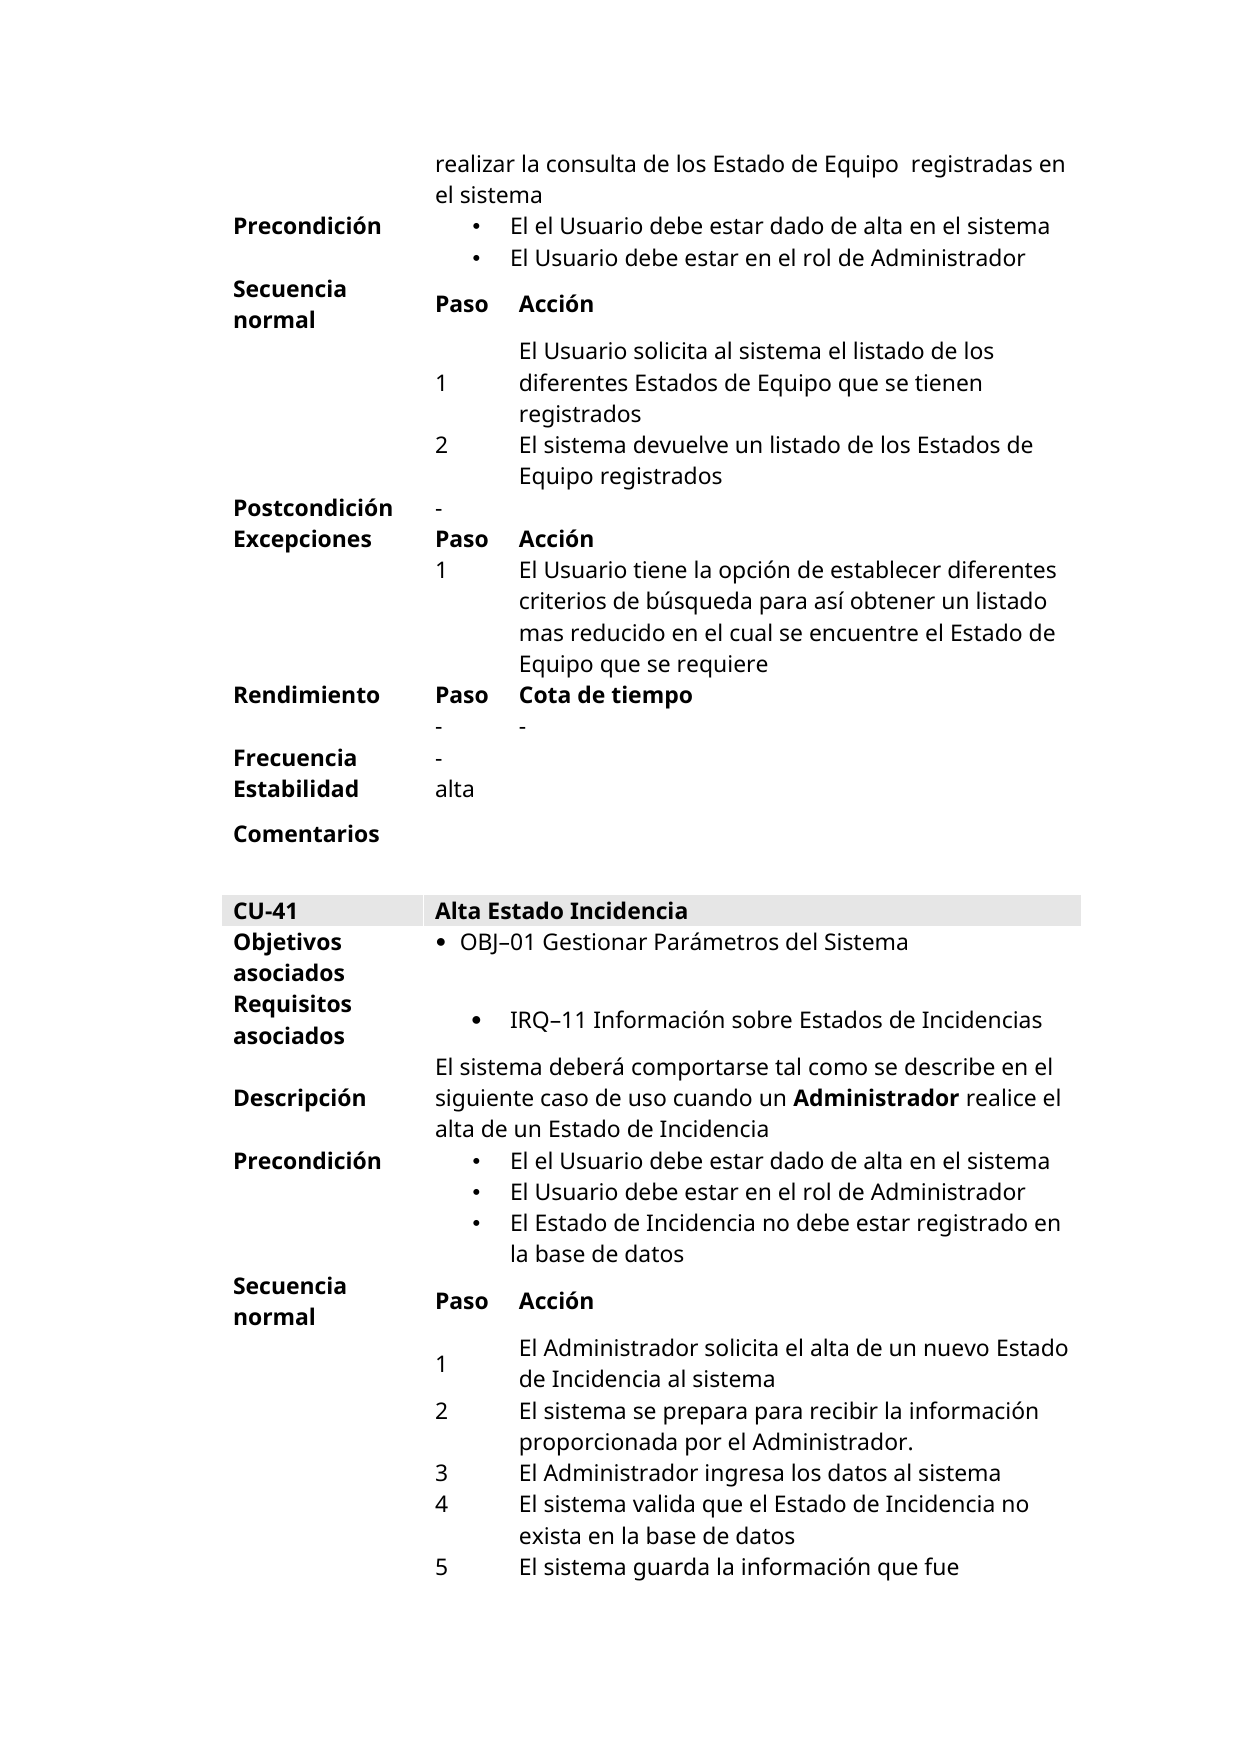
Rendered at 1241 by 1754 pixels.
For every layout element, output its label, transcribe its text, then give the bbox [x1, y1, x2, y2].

table_cell Precondición [222, 1145, 423, 1269]
table_cell [424, 804, 1081, 863]
table_cell Cota de tiempo [508, 679, 1081, 710]
table_cell - [424, 710, 507, 741]
table_cell Precondición [222, 210, 423, 273]
table_cell Estabilidad [222, 773, 423, 804]
table_cell [222, 710, 423, 741]
table_cell OBJ–01 Gestionar Parámetros del Sistema [424, 926, 1081, 988]
table_cell Comentarios [222, 804, 423, 863]
table_cell [222, 148, 423, 210]
table_cell realizar la consulta de los Estado de Equipo registradas en el sistema [424, 148, 1081, 210]
table_cell 3 [424, 1457, 507, 1488]
table_cell Paso [424, 273, 507, 335]
table_cell Rendimiento [222, 679, 423, 710]
table_cell - [424, 491, 1081, 523]
table_cell Acción [508, 273, 1081, 335]
table_cell - [508, 710, 1081, 741]
table_cell Descripción [222, 1051, 423, 1144]
table_cell [222, 554, 423, 679]
table_cell [222, 335, 423, 491]
table_cell El Administrador solicita el alta de un nuevo Estado de Incidencia al sistema [508, 1332, 1081, 1394]
table_cell El el Usuario debe estar dado de alta en el sistema El Usuario debe estar en el rol de Administrador [424, 210, 1081, 273]
table_cell El sistema deberá comportarse tal como se describe en el siguiente caso de uso cuando un Administrador realice el alta de un Estado de Incidencia [424, 1051, 1081, 1144]
table_cell IRQ–11 Información sobre Estados de Incidencias [424, 988, 1081, 1051]
table_cell El sistema se prepara para recibir la información proporcionada por el Administrador. [508, 1395, 1081, 1457]
table_cell Secuencia normal [222, 1270, 423, 1332]
table_cell Postcondición [222, 491, 423, 523]
table_cell Acción [508, 523, 1081, 554]
table_cell Objetivos asociados [222, 926, 423, 988]
table_cell Requisitos asociados [222, 988, 423, 1051]
table_cell Acción [508, 1270, 1081, 1332]
table_cell 5 [424, 1551, 507, 1582]
table_cell Paso [424, 523, 507, 554]
table_header CU-41 [222, 895, 423, 926]
table_cell Secuencia normal [222, 273, 423, 335]
table_cell El sistema guarda la información que fue [508, 1551, 1081, 1582]
table_cell 2 [424, 429, 507, 491]
table_cell - [424, 741, 1081, 773]
table_cell El Administrador ingresa los datos al sistema [508, 1457, 1081, 1488]
table_cell 1 [424, 554, 507, 679]
table_cell [222, 1332, 423, 1582]
table_cell Paso [424, 1270, 507, 1332]
table_cell El sistema valida que el Estado de Incidencia no exista en la base de datos [508, 1488, 1081, 1551]
table_cell 1 [424, 1332, 507, 1394]
table_cell El Usuario tiene la opción de establecer diferentes criterios de búsqueda para así obtener un listado mas reducido en el cual se encuentre el Estado de Equipo que se requiere [508, 554, 1081, 679]
table_cell Frecuencia [222, 741, 423, 773]
table_header Alta Estado Incidencia [424, 895, 1081, 926]
table_cell Excepciones [222, 523, 423, 554]
table_cell 2 [424, 1395, 507, 1457]
table_cell alta [424, 773, 1081, 804]
table_cell 1 [424, 335, 507, 429]
table_cell El el Usuario debe estar dado de alta en el sistema El Usuario debe estar en el rol de Administrador El Estado de Incidencia no debe estar registrado en la base de datos [424, 1145, 1081, 1269]
table_cell Paso [424, 679, 507, 710]
table_cell 4 [424, 1488, 507, 1551]
table_cell El Usuario solicita al sistema el listado de los diferentes Estados de Equipo que se tienen registrados [508, 335, 1081, 429]
table_cell El sistema devuelve un listado de los Estados de Equipo registrados [508, 429, 1081, 491]
